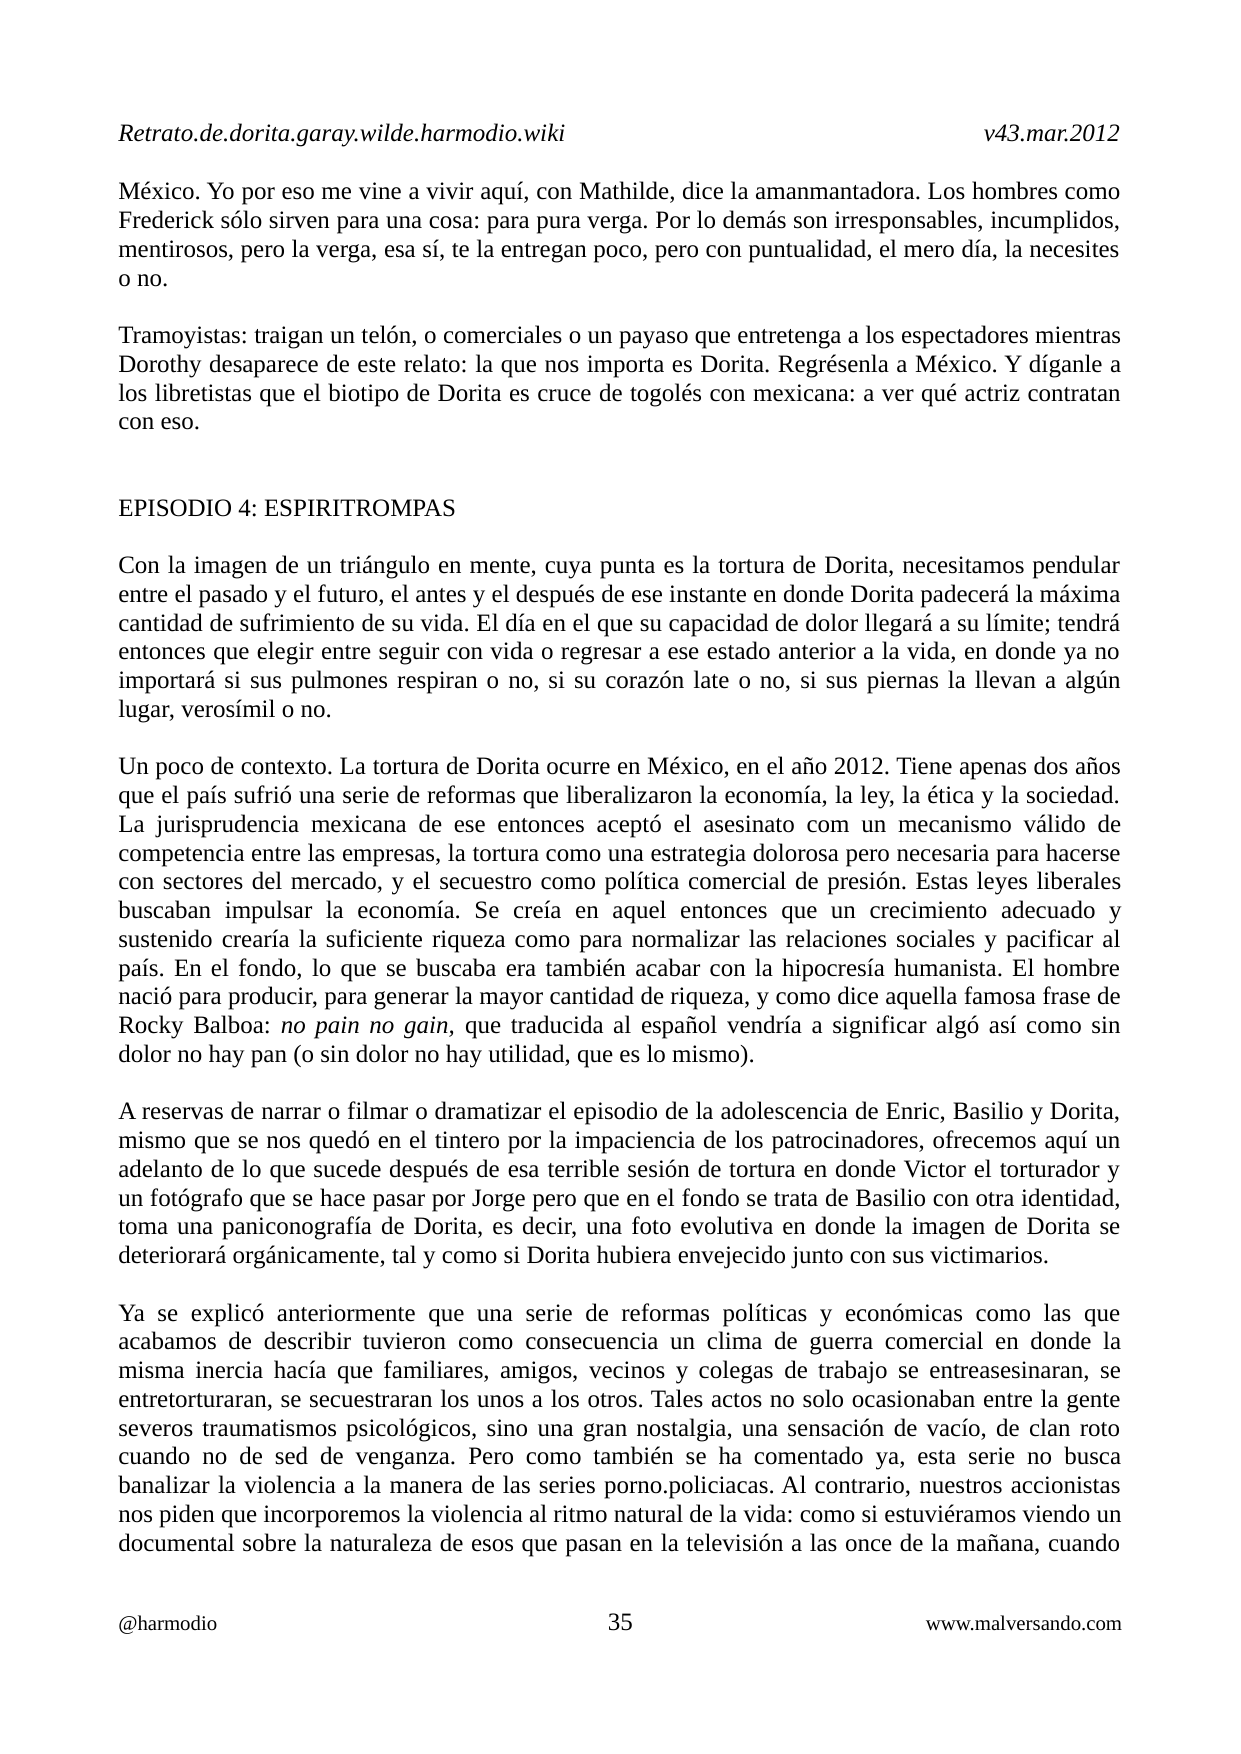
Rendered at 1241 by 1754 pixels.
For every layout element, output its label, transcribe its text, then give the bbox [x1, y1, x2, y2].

text Tramoyistas: traigan un telón, o comerciales o un payaso que entretenga a los espectadores mientras Dorothy desaparece de este relato: la que nos importa es Dorita. Regrésenla a México. Y díganle a los libretistas que el biotipo de Dorita es cruce de togolés con mexicana: a ver qué actriz contratan con eso. [118, 320, 1122, 435]
text Un poco de contexto. La tortura de Dorita ocurre en México, en el año 2012. Tiene apenas dos años que el país sufrió una serie de reformas que liberalizaron la economía, la ley, la ética y la sociedad. La jurisprudencia mexicana de ese entonces aceptó el asesinato com un mecanismo válido de competencia entre las empresas, la tortura como una estrategia dolorosa pero necesaria para hacerse con sectores del mercado, y el secuestro como política comercial de presión. Estas leyes liberales buscaban impulsar la economía. Se creía en aquel entonces que un crecimiento adecuado y sustenido crearía la suficiente riqueza como para normalizar las relaciones sociales y pacificar al país. En el fondo, lo que se buscaba era también acabar con la hipocresía humanista. El hombre nació para producir, para generar la mayor cantidad de riqueza, y como dice aquella famosa frase de Rocky Balboa: no pain no gain, que traducida al español vendría a significar algó así como sin dolor no hay pan (o sin dolor no hay utilidad, que es lo mismo). [118, 751, 1122, 1068]
text A reservas de narrar o filmar o dramatizar el episodio de la adolescencia de Enric, Basilio y Dorita, mismo que se nos quedó en el tintero por la impaciencia de los patrocinadores, ofrecemos aquí un adelanto de lo que sucede después de esa terrible sesión de tortura en donde Victor el torturador y un fotógrafo que se hace pasar por Jorge pero que en el fondo se trata de Basilio con otra identidad, toma una paniconografía de Dorita, es decir, una foto evolutiva en donde la imagen de Dorita se deteriorará orgánicamente, tal y como si Dorita hubiera envejecido junto con sus victimarios. [118, 1096, 1122, 1269]
text Ya se explicó anteriormente que una serie de reformas políticas y económicas como las que acabamos de describir tuvieron como consecuencia un clima de guerra comercial en donde la misma inercia hacía que familiares, amigos, vecinos y colegas de trabajo se entreasesinaran, se entretorturaran, se secuestraran los unos a los otros. Tales actos no solo ocasionaban entre la gente severos traumatismos psicológicos, sino una gran nostalgia, una sensación de vacío, de clan roto cuando no de sed de venganza. Pero como también se ha comentado ya, esta serie no busca banalizar la violencia a la manera de las series porno.policiacas. Al contrario, nuestros accionistas nos piden que incorporemos la violencia al ritmo natural de la vida: como si estuviéramos viendo un documental sobre la naturaleza de esos que pasan en la televisión a las once de la mañana, cuando [118, 1298, 1122, 1556]
text México. Yo por eso me vine a vivir aquí, con Mathilde, dice la amanmantadora. Los hombres como Frederick sólo sirven para una cosa: para pura verga. Por lo demás son irresponsables, incumplidos, mentirosos, pero la verga, esa sí, te la entregan poco, pero con puntualidad, el mero día, la necesites o no. [118, 176, 1122, 291]
text Con la imagen de un triángulo en mente, cuya punta es la tortura de Dorita, necesitamos pendular entre el pasado y el futuro, el antes y el después de ese instante en donde Dorita padecerá la máxima cantidad de sufrimiento de su vida. El día en el que su capacidad de dolor llegará a su límite; tendrá entonces que elegir entre seguir con vida o regresar a ese estado anterior a la vida, en donde ya no importará si sus pulmones respiran o no, si su corazón late o no, si sus piernas la llevan a algún lugar, verosímil o no. [118, 550, 1122, 723]
text EPISODIO 4: ESPIRITROMPAS [118, 493, 1122, 521]
